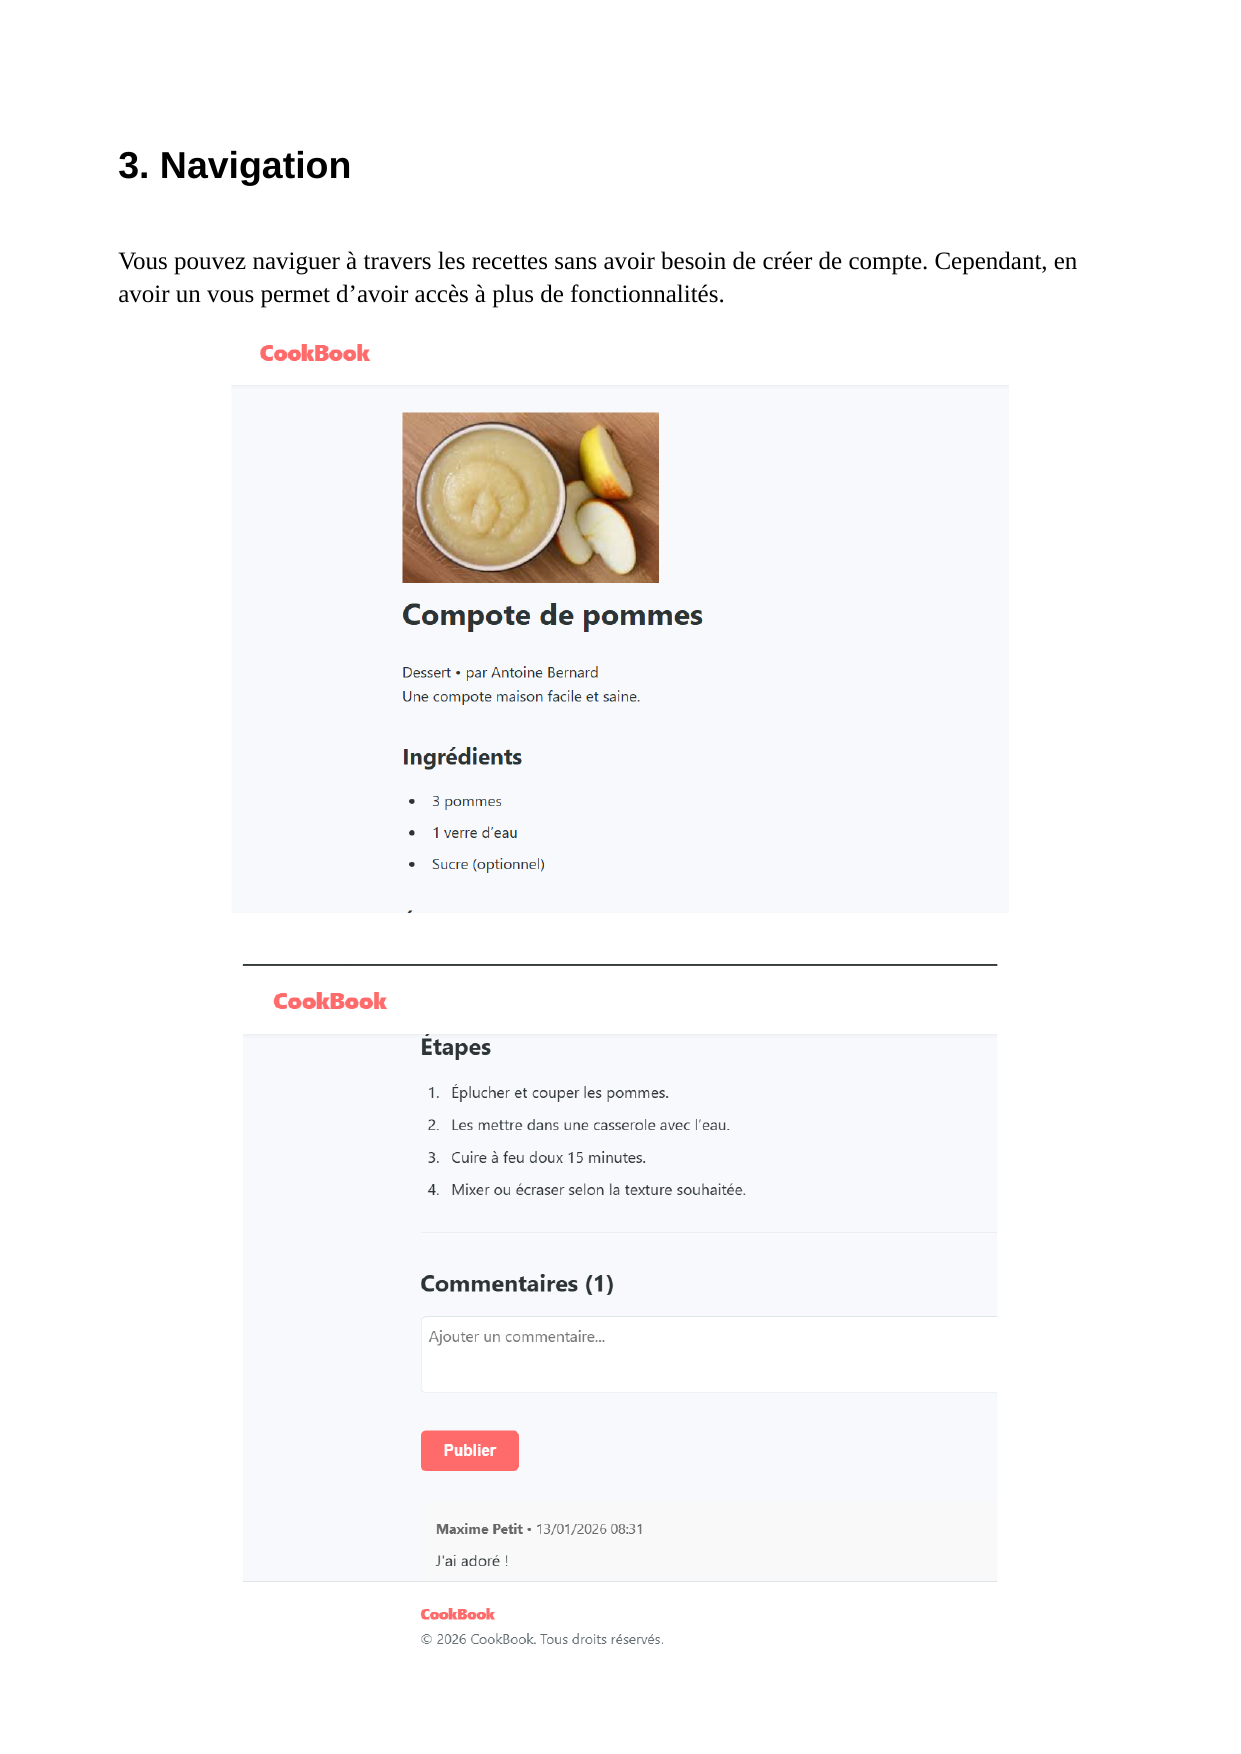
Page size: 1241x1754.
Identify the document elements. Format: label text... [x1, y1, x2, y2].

picture [231, 327, 1009, 913]
text Vous pouvez naviguer à travers les recettes sans avoir besoin de créer de compte. Cependant, en avoir un vous permet d’avoir accès à plus de fonctionnalités. [118, 246, 1122, 308]
picture [242, 964, 998, 1653]
subtitle 3. Navigation [118, 143, 1122, 186]
